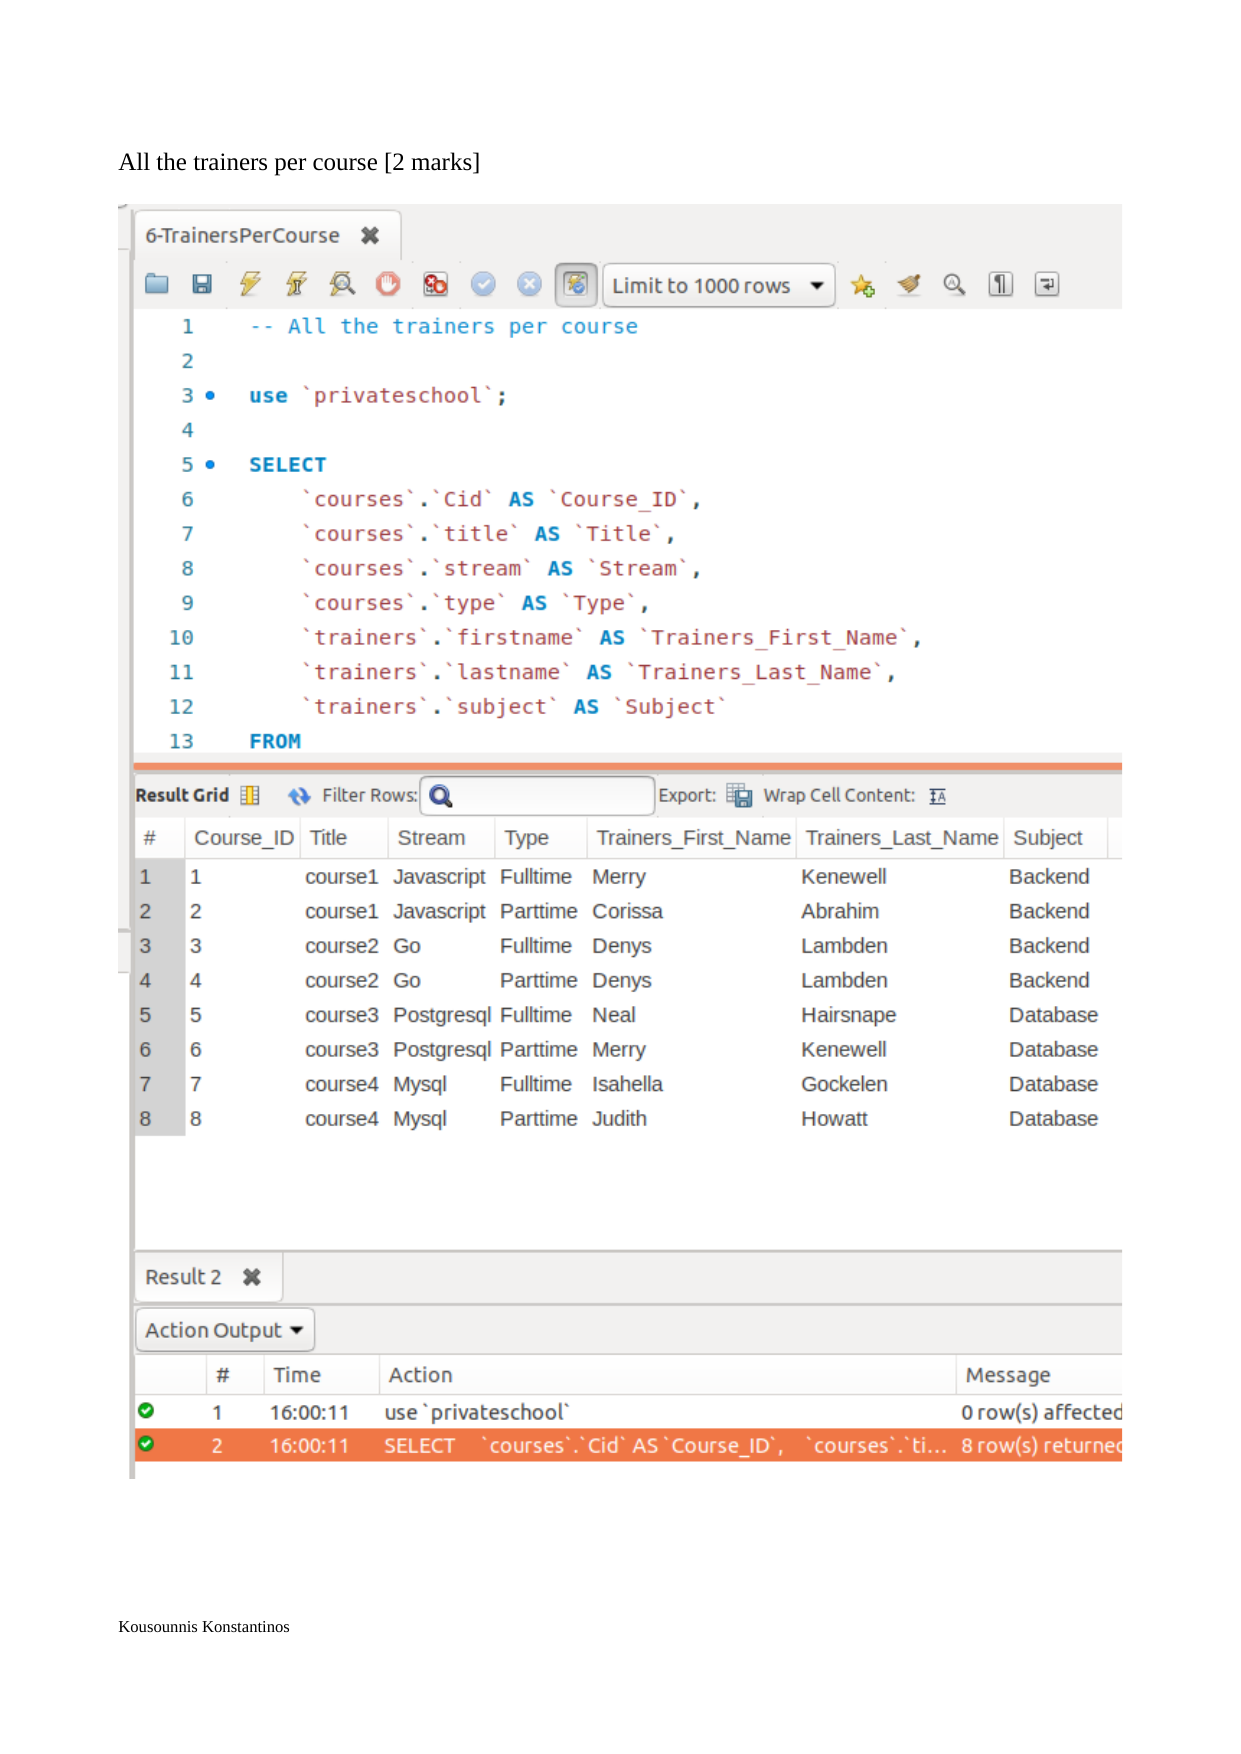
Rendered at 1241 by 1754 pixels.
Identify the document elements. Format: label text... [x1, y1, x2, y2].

picture [118, 204, 1123, 1479]
text All the trainers per course [2 marks] [118, 147, 1122, 176]
